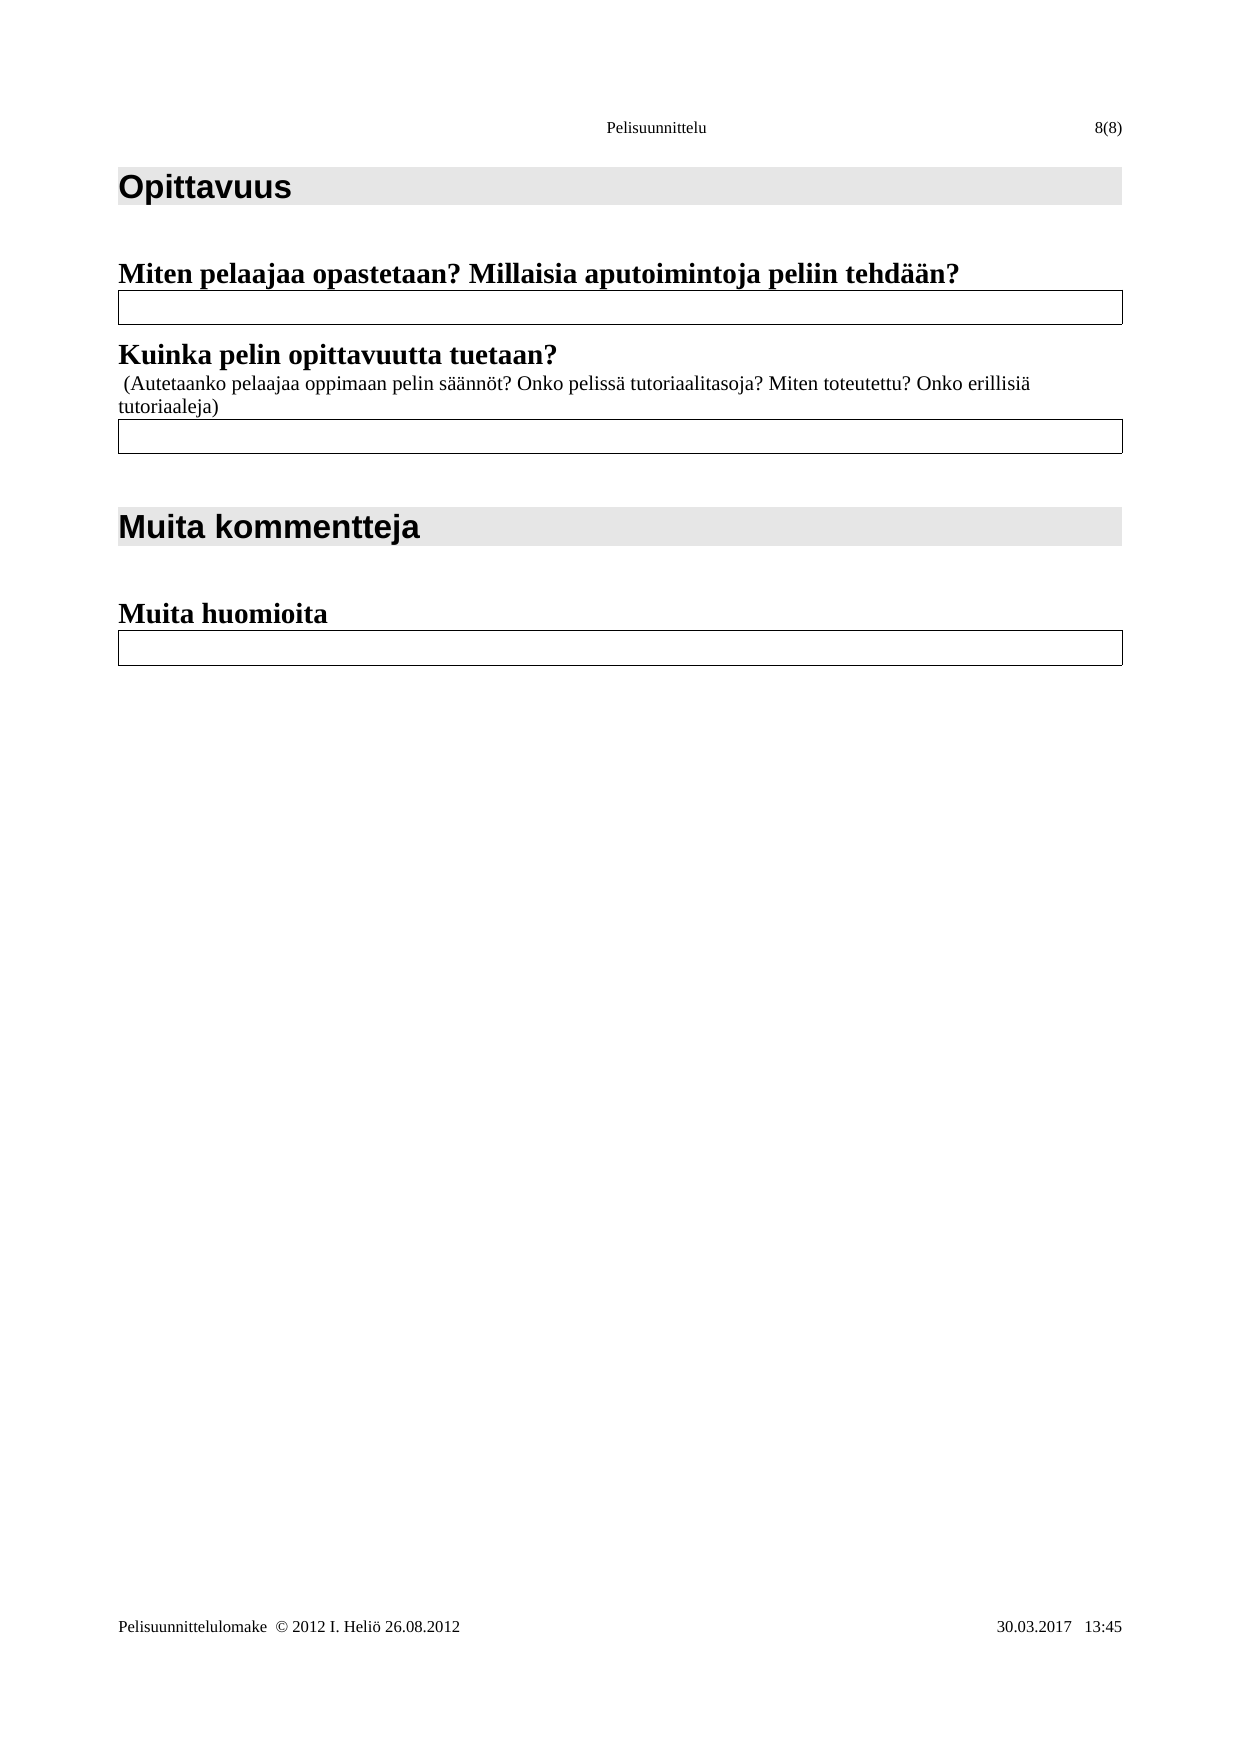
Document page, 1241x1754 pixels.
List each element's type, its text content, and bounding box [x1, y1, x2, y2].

text (Autetaanko pelaajaa oppimaan pelin säännöt? Onko pelissä tutoriaalitasoja? Miten toteutettu? Onko erillisiä tutoriaaleja) [118, 370, 1122, 418]
text Opittavuus [118, 167, 1122, 205]
text Muita huomioita [118, 596, 1122, 630]
text Kuinka pelin opittavuutta tuetaan? [118, 337, 1122, 370]
text Miten pelaajaa opastetaan? Millaisia aputoimintoja peliin tehdään? [118, 256, 1122, 289]
text Muita kommentteja [118, 507, 1122, 546]
